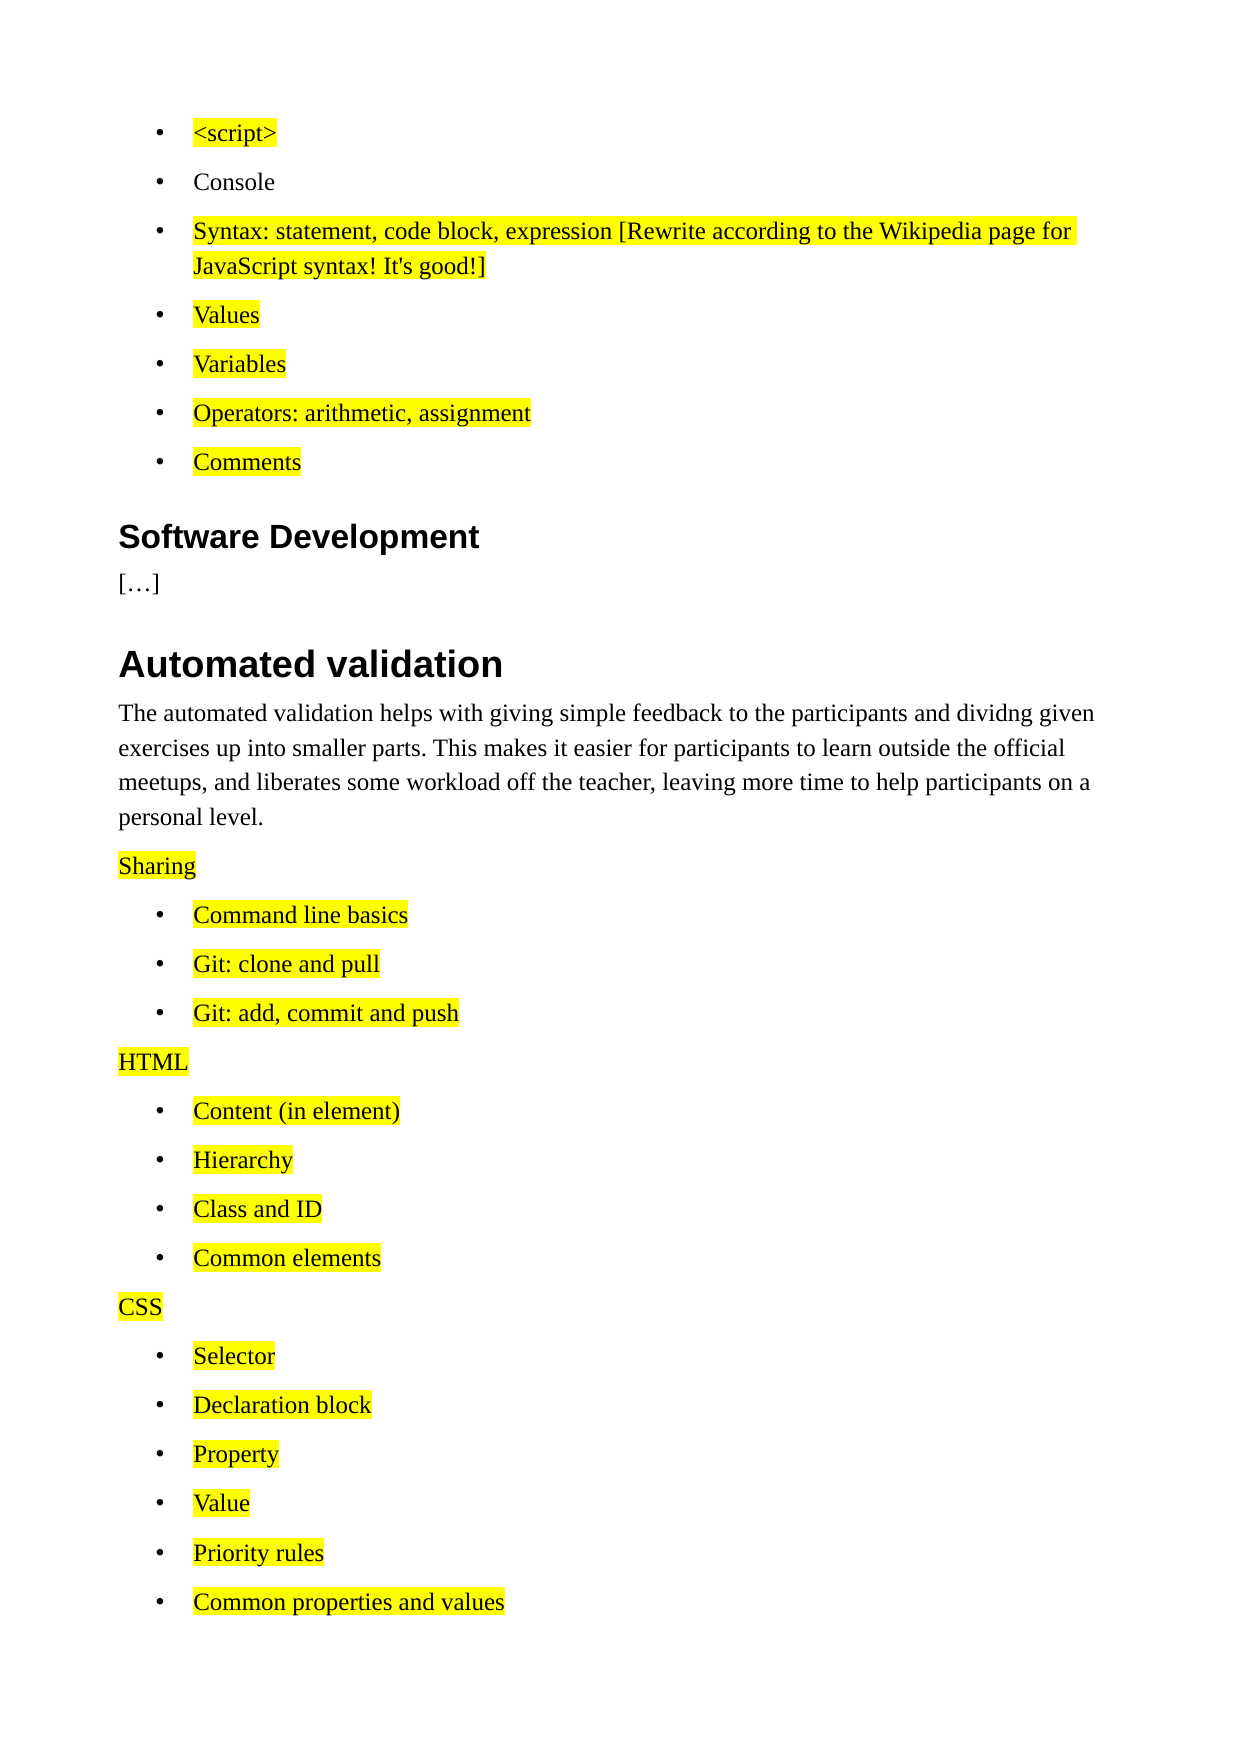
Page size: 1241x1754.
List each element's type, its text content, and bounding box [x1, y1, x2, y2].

subtitle Automated validation [118, 642, 1122, 686]
list Command line basics [156, 900, 1122, 928]
text […] [118, 568, 1122, 597]
list Common elements [156, 1243, 1122, 1272]
list Declaration block [156, 1390, 1122, 1419]
list Class and ID [156, 1194, 1122, 1223]
list Comments [156, 447, 1122, 476]
list Values [156, 300, 1122, 328]
text HTML [118, 1047, 1122, 1076]
list Content (in element) [156, 1096, 1122, 1125]
text CSS [118, 1292, 1122, 1321]
subtitle Software Development [118, 517, 1122, 556]
list Value [156, 1488, 1122, 1517]
list Property [156, 1439, 1122, 1468]
list Git: clone and pull [156, 949, 1122, 978]
list Hierarchy [156, 1145, 1122, 1174]
text Sharing [118, 851, 1122, 879]
list <script> [156, 118, 1122, 147]
list Operators: arithmetic, assignment [156, 398, 1122, 427]
list Console [156, 167, 1122, 196]
list Priority rules [156, 1538, 1122, 1566]
list Git: add, commit and push [156, 998, 1122, 1027]
list Variables [156, 349, 1122, 378]
list Common properties and values [156, 1587, 1122, 1615]
list Syntax: statement, code block, expression [Rewrite according to the Wikipedia page for JavaScript syntax! It's good!] [156, 216, 1122, 279]
list Selector [156, 1341, 1122, 1370]
text The automated validation helps with giving simple feedback to the participants and dividng given exercises up into smaller parts. This makes it easier for participants to learn outside the official meetups, and liberates some workload off the teacher, leaving more time to help participants on a personal level. [118, 698, 1122, 830]
